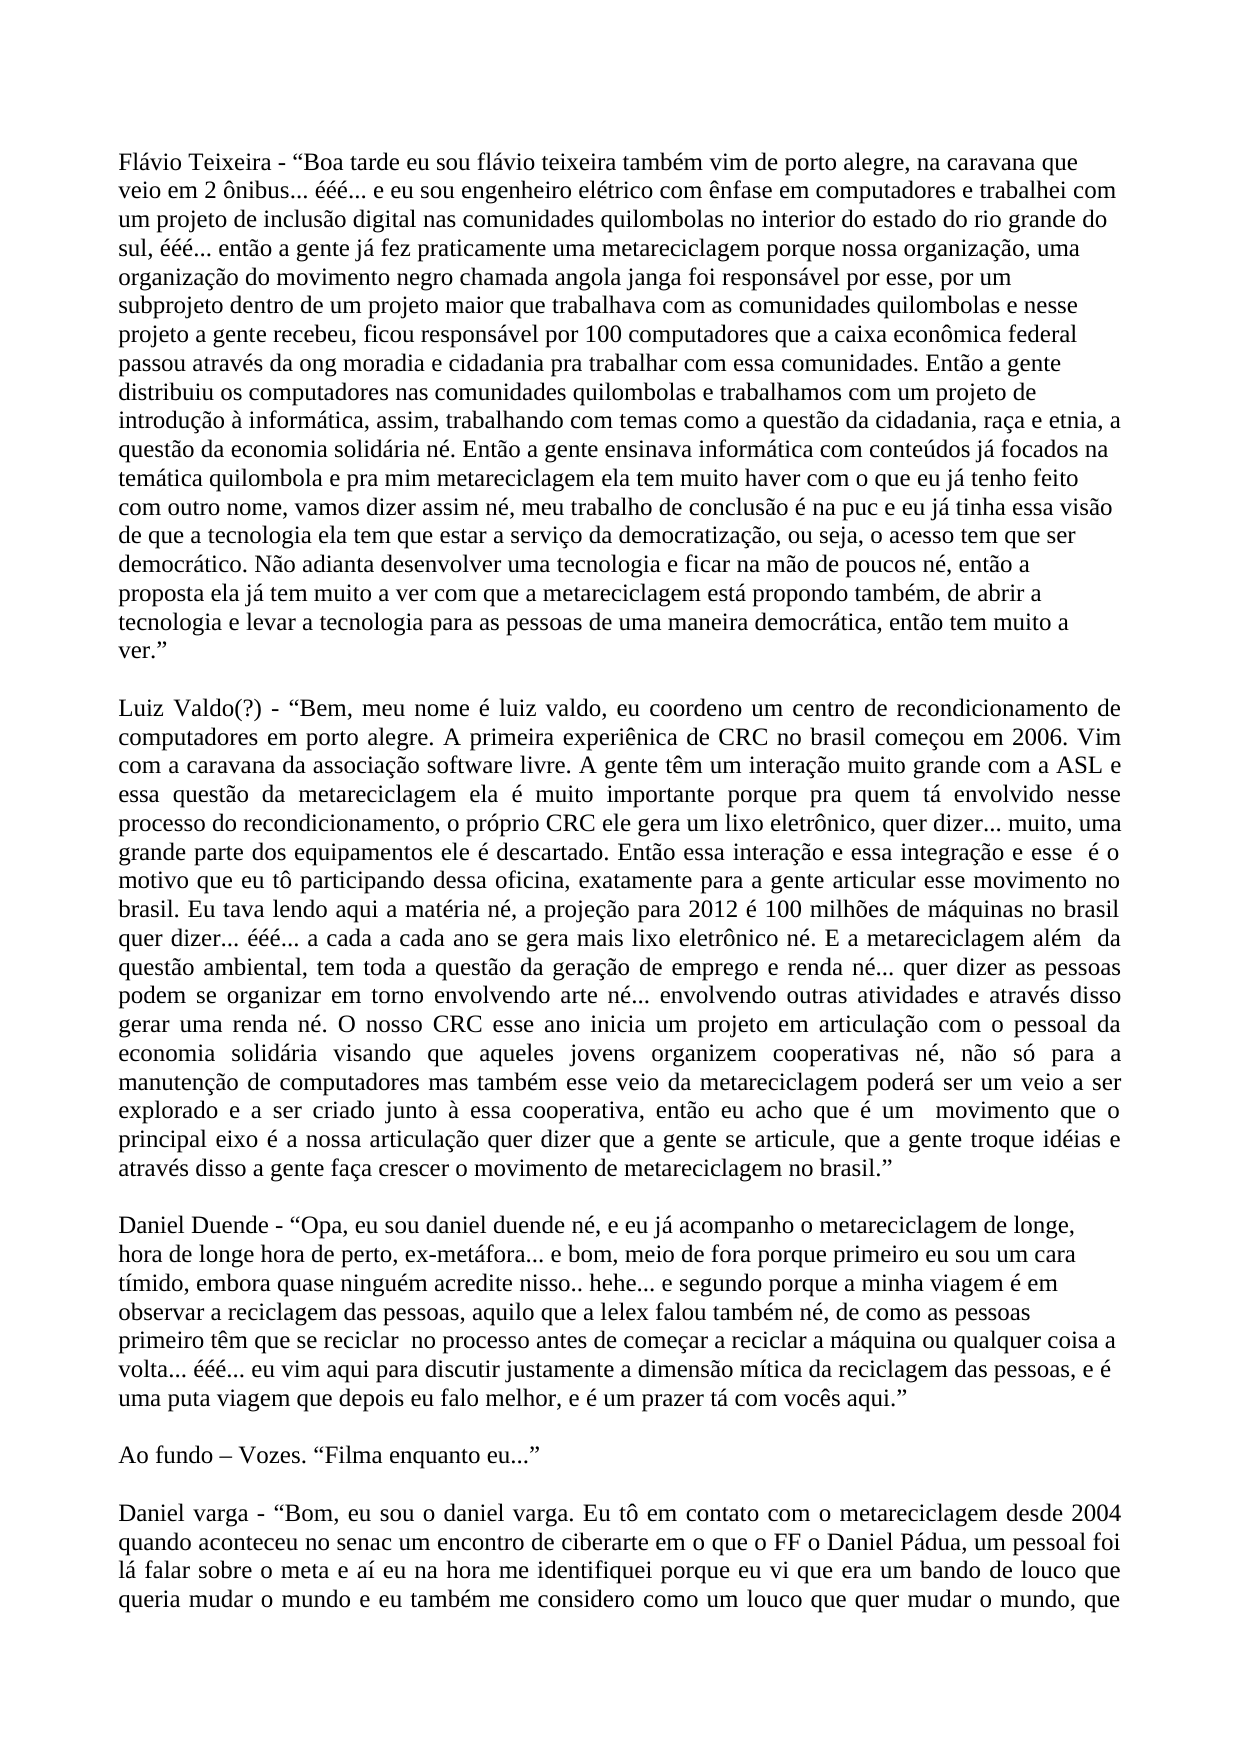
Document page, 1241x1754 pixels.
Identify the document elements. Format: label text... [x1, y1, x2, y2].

text Luiz Valdo(?) - “Bem, meu nome é luiz valdo, eu coordeno um centro de recondicionamento de computadores em porto alegre. A primeira experiênica de CRC no brasil começou em 2006. Vim com a caravana da associação software livre. A gente têm um interação muito grande com a ASL e essa questão da metareciclagem ela é muito importante porque pra quem tá envolvido nesse processo do recondicionamento, o próprio CRC ele gera um lixo eletrônico, quer dizer... muito, uma grande parte dos equipamentos ele é descartado. Então essa interação e essa integração e esse é o motivo que eu tô participando dessa oficina, exatamente para a gente articular esse movimento no brasil. Eu tava lendo aqui a matéria né, a projeção para 2012 é 100 milhões de máquinas no brasil quer dizer... ééé... a cada a cada ano se gera mais lixo eletrônico né. E a metareciclagem além da questão ambiental, tem toda a questão da geração de emprego e renda né... quer dizer as pessoas podem se organizar em torno envolvendo arte né... envolvendo outras atividades e através disso gerar uma renda né. O nosso CRC esse ano inicia um projeto em articulação com o pessoal da economia solidária visando que aqueles jovens organizem cooperativas né, não só para a manutenção de computadores mas também esse veio da metareciclagem poderá ser um veio a ser explorado e a ser criado junto à essa cooperativa, então eu acho que é um movimento que o principal eixo é a nossa articulação quer dizer que a gente se articule, que a gente troque idéias e através disso a gente faça crescer o movimento de metareciclagem no brasil.” [118, 693, 1122, 1182]
text Daniel Duende - “Opa, eu sou daniel duende né, e eu já acompanho o metareciclagem de longe, hora de longe hora de perto, ex-metáfora... e bom, meio de fora porque primeiro eu sou um cara tímido, embora quase ninguém acredite nisso.. hehe... e segundo porque a minha viagem é em observar a reciclagem das pessoas, aquilo que a lelex falou também né, de como as pessoas primeiro têm que se reciclar no processo antes de começar a reciclar a máquina ou qualquer coisa a volta... ééé... eu vim aqui para discutir justamente a dimensão mítica da reciclagem das pessoas, e é uma puta viagem que depois eu falo melhor, e é um prazer tá com vocês aqui.” [118, 1211, 1122, 1412]
text Daniel varga - “Bom, eu sou o daniel varga. Eu tô em contato com o metareciclagem desde 2004 quando aconteceu no senac um encontro de ciberarte em o que o FF o Daniel Pádua, um pessoal foi lá falar sobre o meta e aí eu na hora me identifiquei porque eu vi que era um bando de louco que queria mudar o mundo e eu também me considero como um louco que quer mudar o mundo, que [118, 1498, 1122, 1613]
text Flávio Teixeira - “Boa tarde eu sou flávio teixeira também vim de porto alegre, na caravana que veio em 2 ônibus... ééé... e eu sou engenheiro elétrico com ênfase em computadores e trabalhei com um projeto de inclusão digital nas comunidades quilombolas no interior do estado do rio grande do sul, ééé... então a gente já fez praticamente uma metareciclagem porque nossa organização, uma organização do movimento negro chamada angola janga foi responsável por esse, por um subprojeto dentro de um projeto maior que trabalhava com as comunidades quilombolas e nesse projeto a gente recebeu, ficou responsável por 100 computadores que a caixa econômica federal passou através da ong moradia e cidadania pra trabalhar com essa comunidades. Então a gente distribuiu os computadores nas comunidades quilombolas e trabalhamos com um projeto de introdução à informática, assim, trabalhando com temas como a questão da cidadania, raça e etnia, a questão da economia solidária né. Então a gente ensinava informática com conteúdos já focados na temática quilombola e pra mim metareciclagem ela tem muito haver com o que eu já tenho feito com outro nome, vamos dizer assim né, meu trabalho de conclusão é na puc e eu já tinha essa visão de que a tecnologia ela tem que estar a serviço da democratização, ou seja, o acesso tem que ser democrático. Não adianta desenvolver uma tecnologia e ficar na mão de poucos né, então a proposta ela já tem muito a ver com que a metareciclagem está propondo também, de abrir a tecnologia e levar a tecnologia para as pessoas de uma maneira democrática, então tem muito a ver.” [118, 147, 1122, 664]
text Ao fundo – Vozes. “Filma enquanto eu...” [118, 1441, 1122, 1469]
